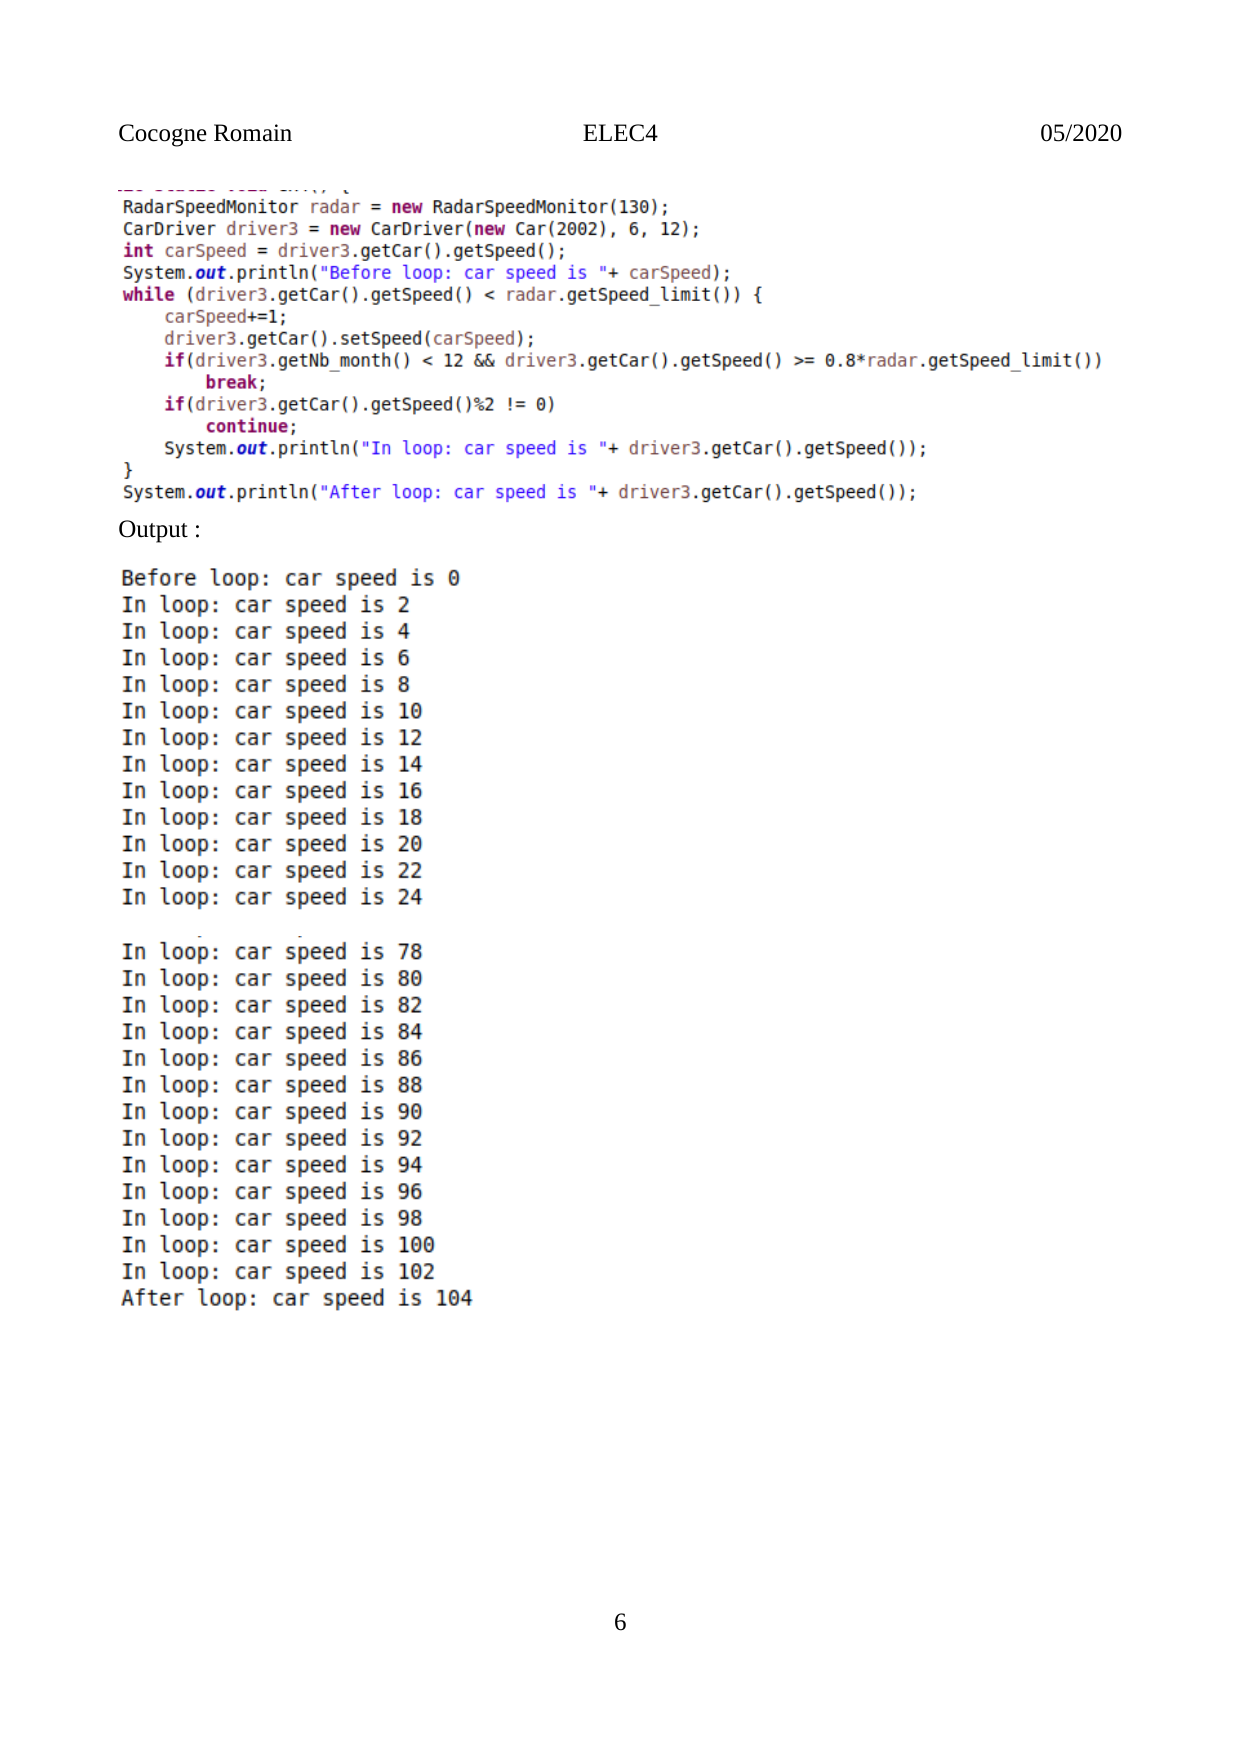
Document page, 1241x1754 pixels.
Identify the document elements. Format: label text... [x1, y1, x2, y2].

picture [121, 564, 473, 911]
text [118, 176, 1122, 190]
text Output : [118, 510, 1122, 543]
picture [118, 190, 1123, 510]
picture [121, 936, 495, 1320]
